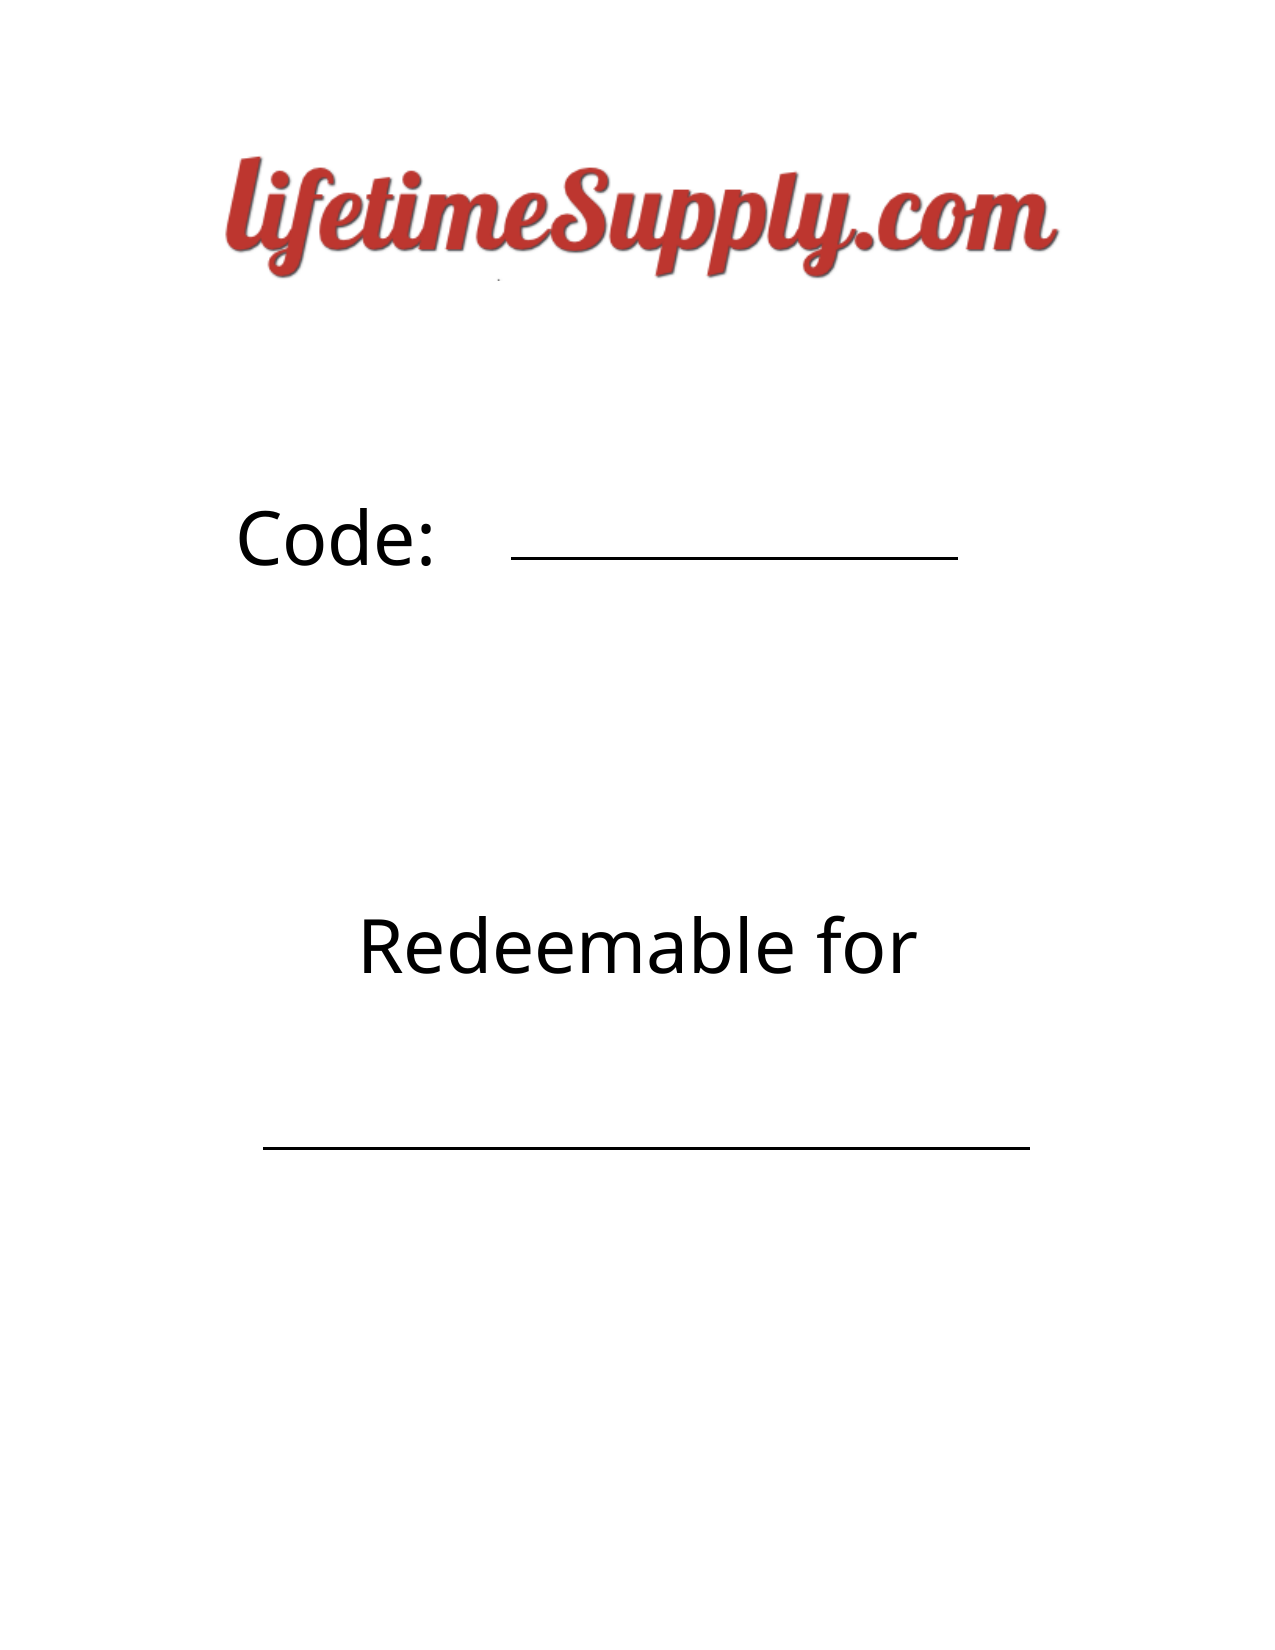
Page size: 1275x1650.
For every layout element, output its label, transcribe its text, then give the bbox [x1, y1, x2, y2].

picture [207, 146, 1071, 281]
text Redeemable for [118, 894, 1157, 996]
text Code: [118, 485, 1157, 587]
